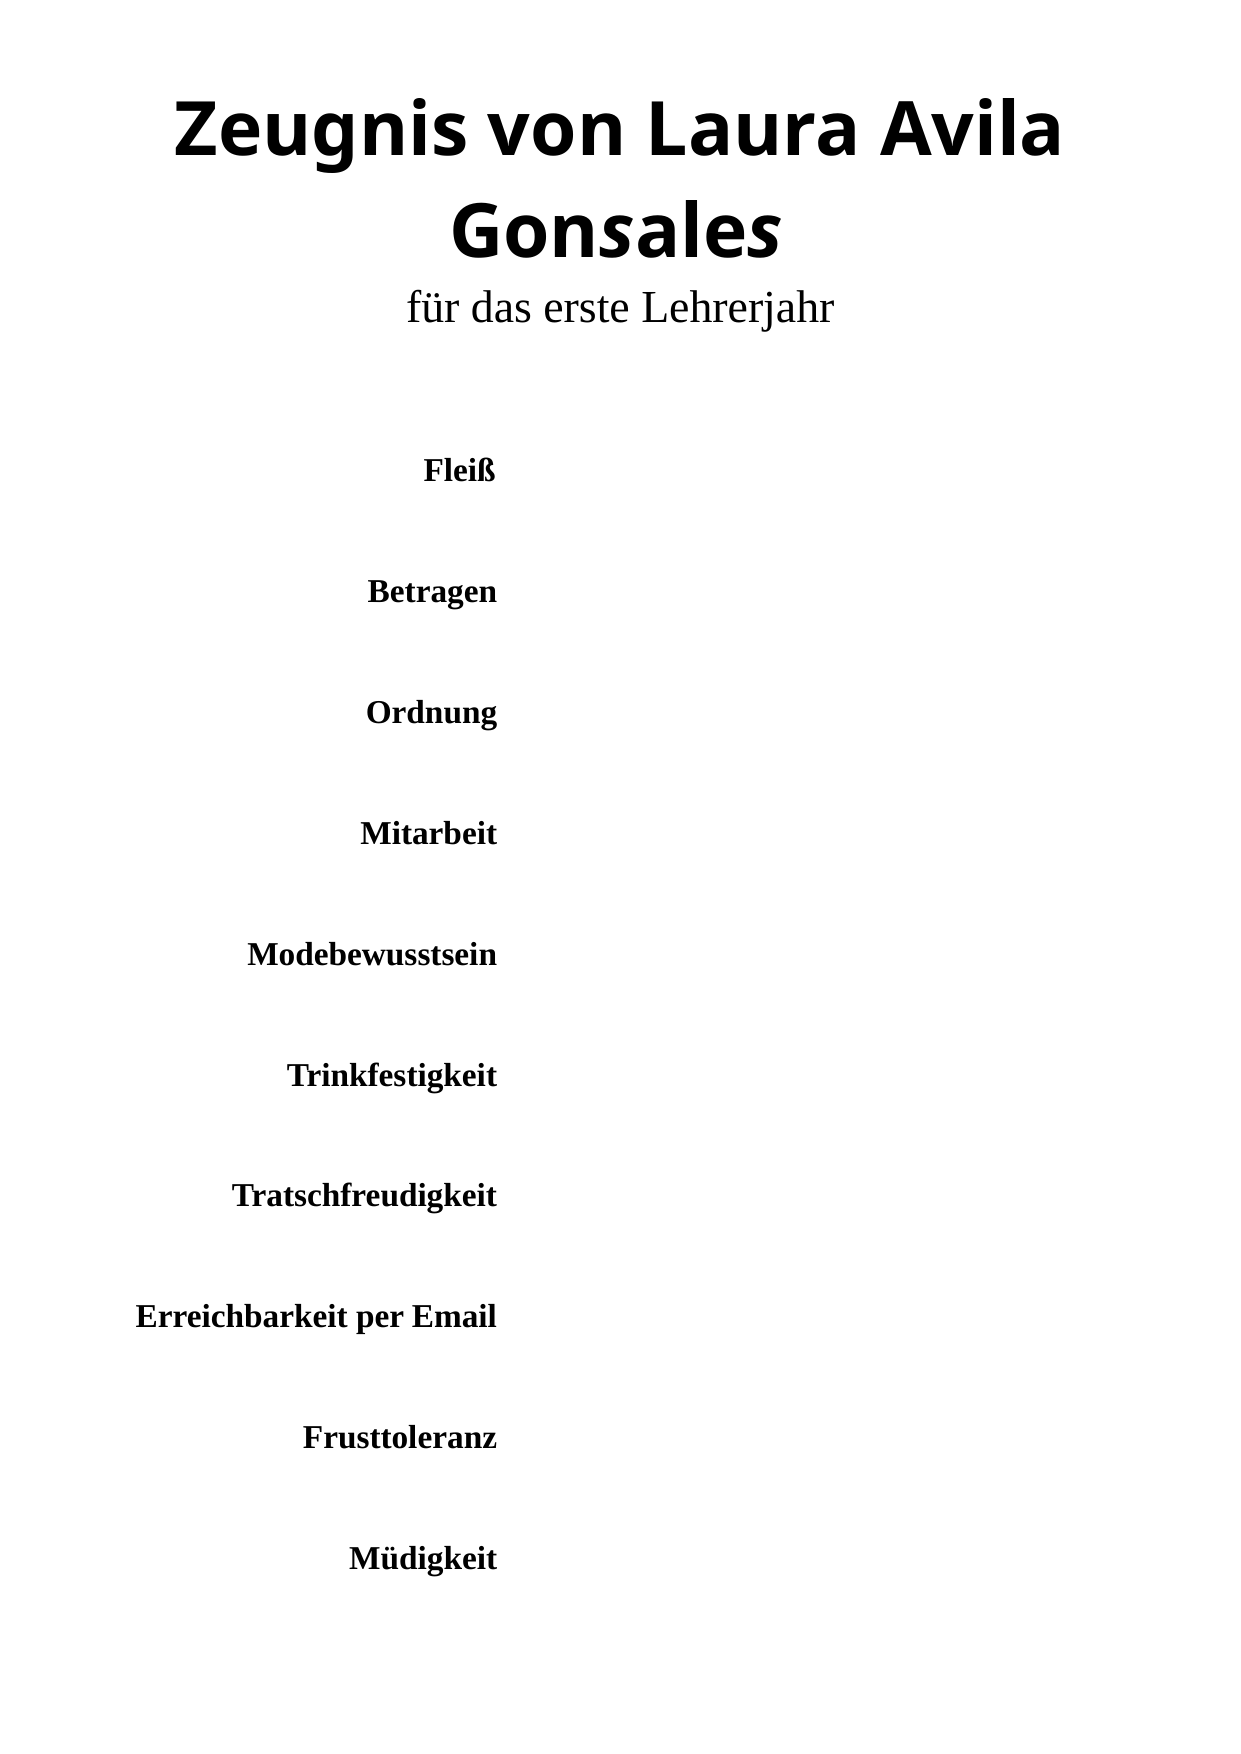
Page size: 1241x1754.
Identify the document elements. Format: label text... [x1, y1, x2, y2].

text für das erste Lehrerjahr [75, 279, 1165, 332]
table_cell Ordnung [76, 690, 500, 810]
table_cell [501, 811, 1167, 931]
table_cell [501, 690, 1167, 810]
table_cell Modebewusstsein [76, 932, 500, 1052]
table_cell [501, 1295, 1167, 1414]
table_cell Erreichbarkeit per Email [76, 1295, 500, 1414]
table_header [501, 448, 1167, 568]
table_cell [501, 932, 1167, 1052]
table_cell [501, 1174, 1167, 1294]
table_cell Betragen [76, 569, 500, 689]
table_cell [501, 569, 1167, 689]
table_cell Tratschfreudigkeit [76, 1174, 500, 1294]
table_cell [501, 1053, 1167, 1173]
table_cell [501, 1537, 1167, 1656]
table_cell Müdigkeit [76, 1537, 500, 1656]
table_cell Frusttoleranz [76, 1416, 500, 1536]
table_cell [501, 1416, 1167, 1536]
table_cell Mitarbeit [76, 811, 500, 931]
text Zeugnis von Laura Avila Gonsales [75, 75, 1165, 279]
table_header Fleiß [76, 448, 500, 568]
table_cell Trinkfestigkeit [76, 1053, 500, 1173]
